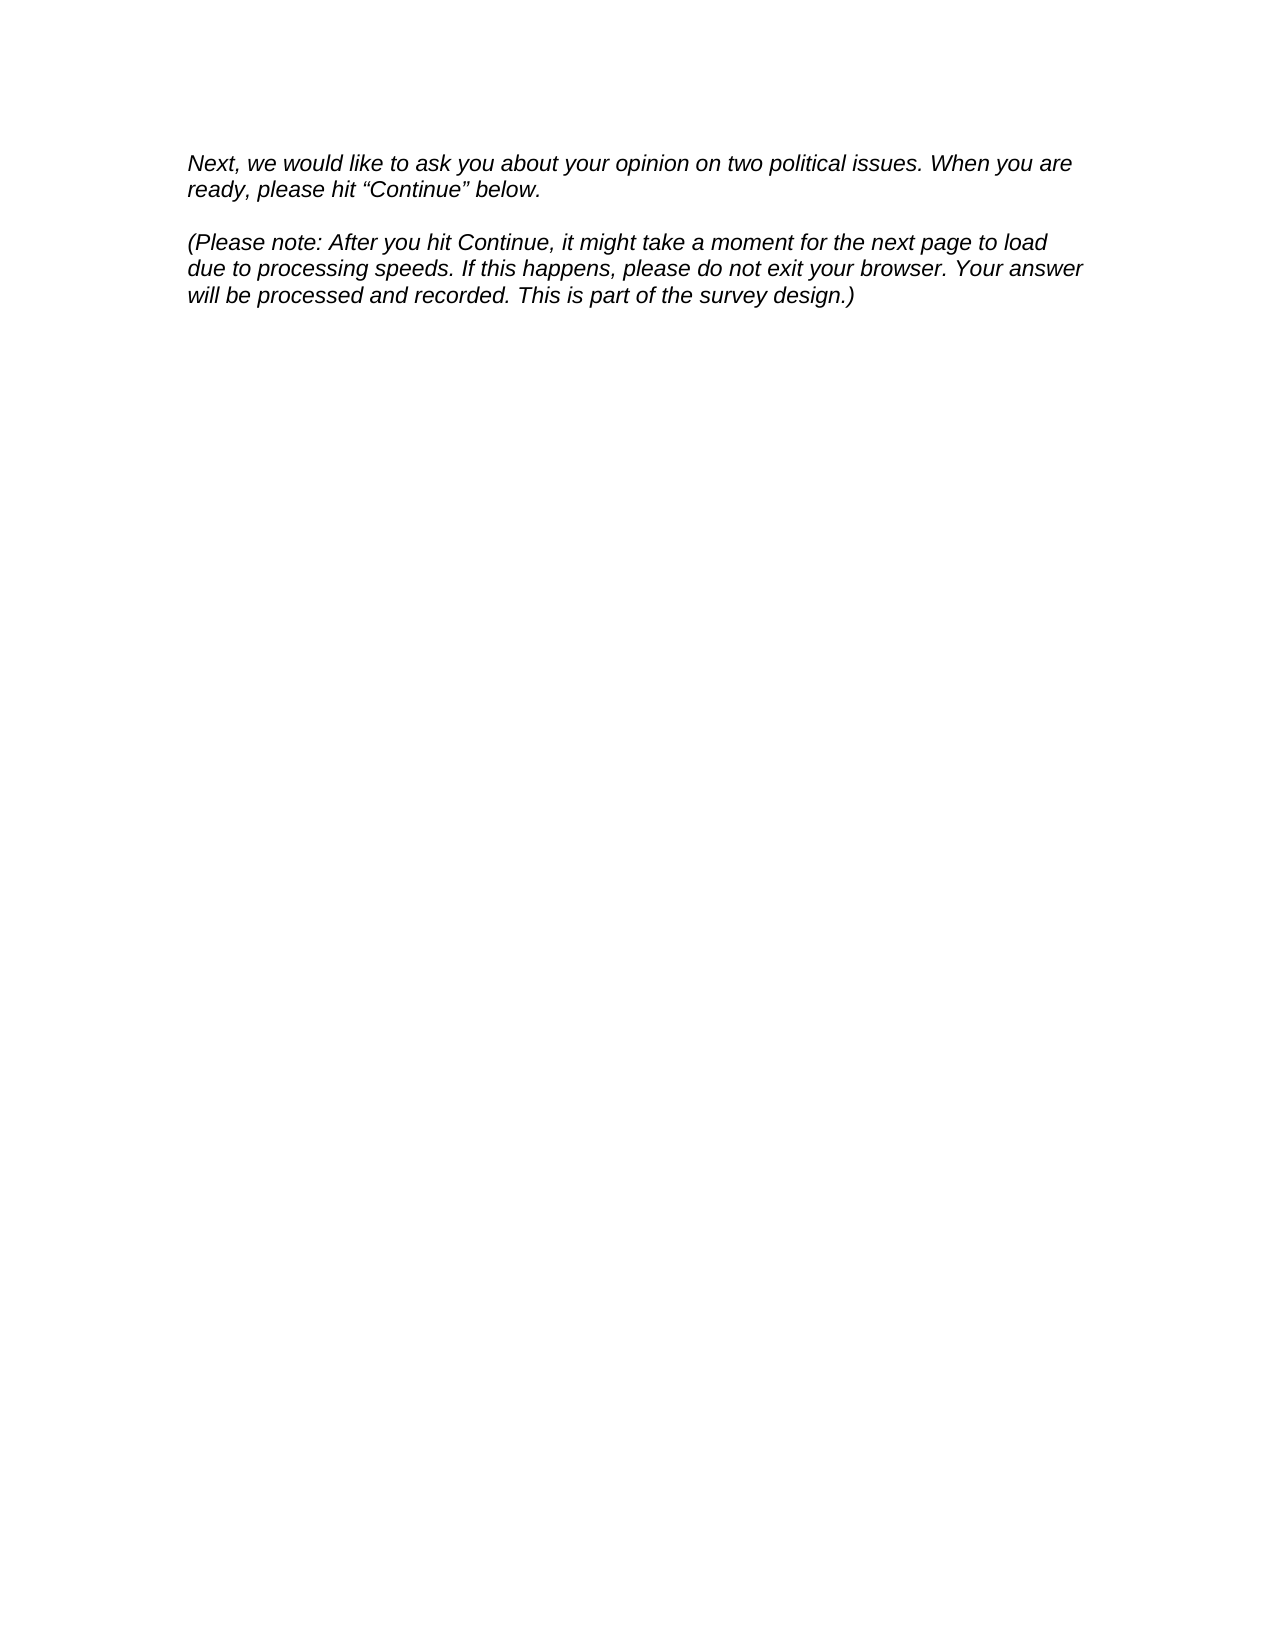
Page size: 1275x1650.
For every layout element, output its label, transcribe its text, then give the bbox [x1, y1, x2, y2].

text Next, we would like to ask you about your opinion on two political issues. When you are ready, please hit “Continue” below. [187, 150, 1087, 203]
text (Please note: After you hit Continue, it might take a moment for the next page to load due to processing speeds. If this happens, please do not exit your browser. Your answer will be processed and recorded. This is part of the survey design.) [187, 229, 1087, 308]
